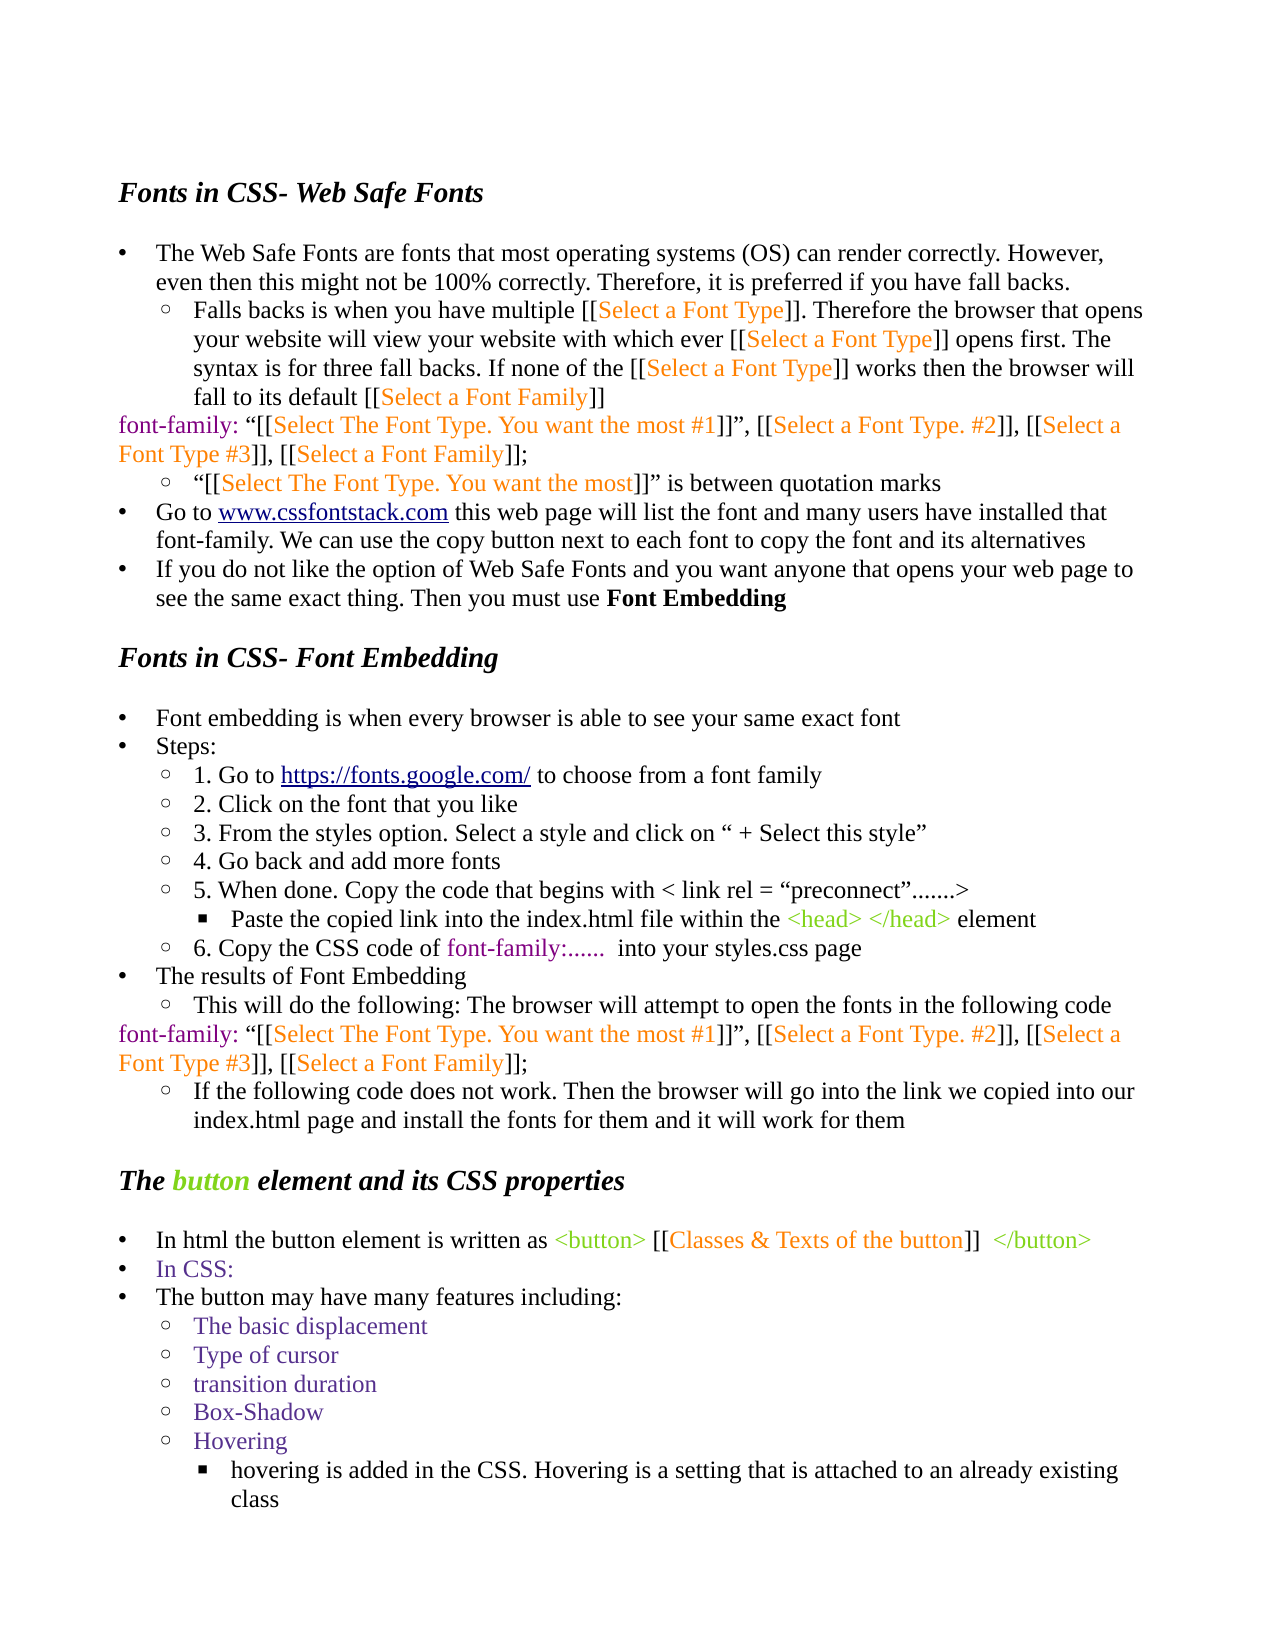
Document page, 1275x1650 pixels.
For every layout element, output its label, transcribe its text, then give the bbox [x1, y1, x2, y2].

list Box-Shadow [156, 1397, 1157, 1426]
list 5. When done. Copy the code that begins with < link rel = “preconnect”.......> [156, 875, 1157, 904]
text font-family: “[[Select The Font Type. You want the most #1]]”, [[Select a Font Type. #2]], [[Select a Font Type #3]], [[Select a Font Family]]; [118, 1019, 1157, 1076]
list 4. Go back and add more fonts [156, 846, 1157, 875]
text font-family: “[[Select The Font Type. You want the most #1]]”, [[Select a Font Type. #2]], [[Select a Font Type #3]], [[Select a Font Family]]; [118, 410, 1157, 468]
list Font embedding is when every browser is able to see your same exact font [118, 703, 1157, 731]
text Fonts in CSS- Web Safe Fonts [118, 176, 1157, 209]
list Go to www.cssfontstack.com this web page will list the font and many users have installed that font-family. We can use the copy button next to each font to copy the font and its alternatives [118, 497, 1157, 554]
list Paste the copied link into the index.html file within the <head> </head> element [193, 904, 1157, 933]
list The results of Font Embedding [118, 961, 1157, 990]
list 6. Copy the CSS code of font-family:...... into your styles.css page [156, 933, 1157, 961]
list 3. From the styles option. Select a style and click on “ + Select this style” [156, 818, 1157, 846]
list hovering is added in the CSS. Hovering is a setting that is attached to an already existing class [193, 1455, 1157, 1512]
list The button may have many features including: [118, 1282, 1157, 1311]
list “[[Select The Font Type. You want the most]]” is between quotation marks [156, 468, 1157, 497]
list If the following code does not work. Then the browser will go into the link we copied into our index.html page and install the fonts for them and it will work for them [156, 1076, 1157, 1134]
text The button element and its CSS properties [118, 1163, 1157, 1196]
text Fonts in CSS- Font Embedding [118, 640, 1157, 674]
list In CSS: [118, 1254, 1157, 1282]
list transition duration [156, 1369, 1157, 1397]
list If you do not like the option of Web Safe Fonts and you want anyone that opens your web page to see the same exact thing. Then you must use Font Embedding [118, 554, 1157, 612]
list In html the button element is written as <button> [[Classes & Texts of the button]] </button> [118, 1225, 1157, 1254]
list Hovering [156, 1426, 1157, 1455]
list Falls backs is when you have multiple [[Select a Font Type]]. Therefore the browser that opens your website will view your website with which ever [[Select a Font Type]] opens first. The syntax is for three fall backs. If none of the [[Select a Font Type]] works then the browser will fall to its default [[Select a Font Family]] [156, 295, 1157, 410]
list The basic displacement [156, 1311, 1157, 1340]
list 1. Go to https://fonts.google.com/ to choose from a font family [156, 760, 1157, 789]
list Type of cursor [156, 1340, 1157, 1369]
list Steps: [118, 731, 1157, 760]
list This will do the following: The browser will attempt to open the fonts in the following code [156, 990, 1157, 1019]
list The Web Safe Fonts are fonts that most operating systems (OS) can render correctly. However, even then this might not be 100% correctly. Therefore, it is preferred if you have fall backs. [118, 238, 1157, 295]
list 2. Click on the font that you like [156, 789, 1157, 818]
